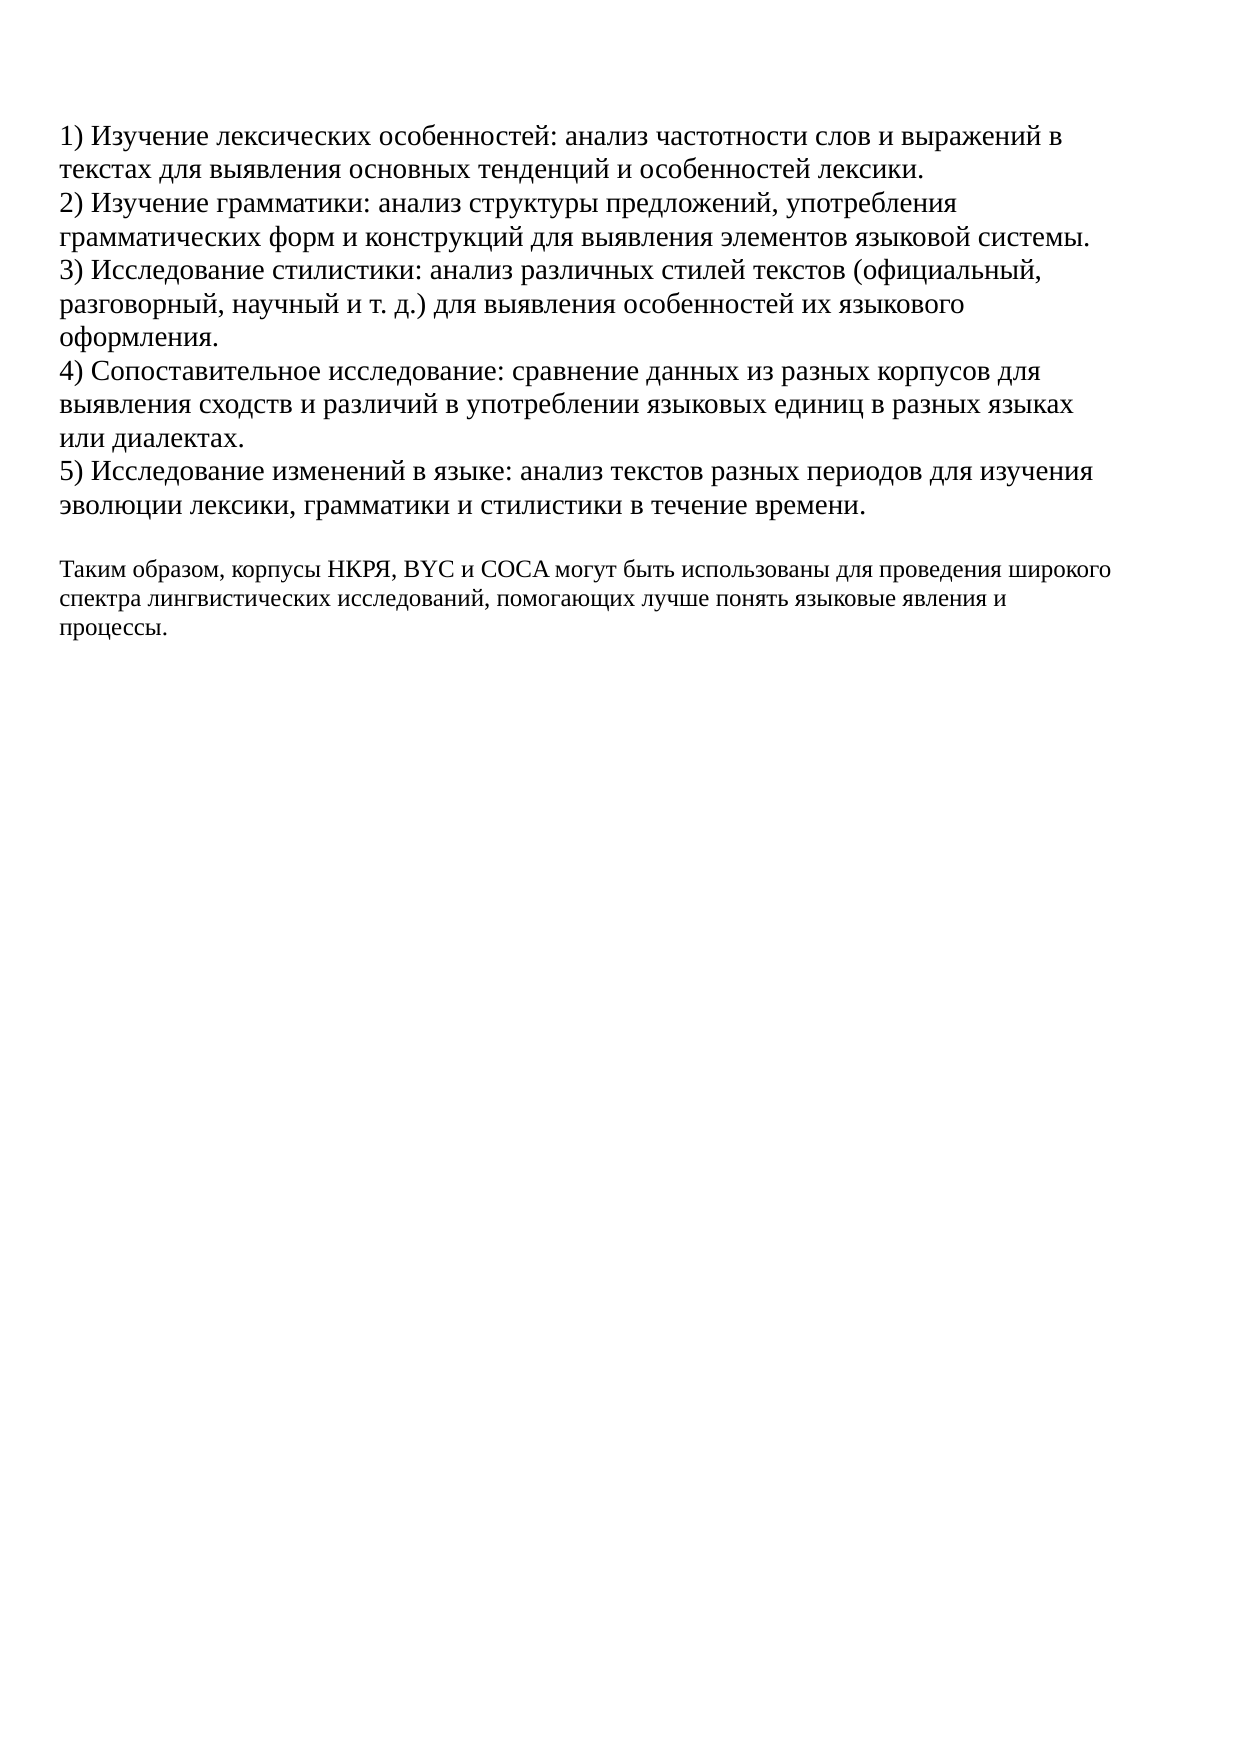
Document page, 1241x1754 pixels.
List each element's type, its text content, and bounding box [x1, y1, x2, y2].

text 2) Изучение грамматики: анализ структуры предложений, употребления грамматических форм и конструкций для выявления элементов языковой системы. [59, 185, 1122, 252]
text 4) Сопоставительное исследование: сравнение данных из разных корпусов для выявления сходств и различий в употреблении языковых единиц в разных языках или диалектах. [59, 353, 1122, 453]
text 3) Исследование стилистики: анализ различных стилей текстов (официальный, разговорный, научный и т. д.) для выявления особенностей их языкового оформления. [59, 252, 1122, 353]
text 5) Исследование изменений в языке: анализ текстов разных периодов для изучения эволюции лексики, грамматики и стилистики в течение времени. [59, 453, 1122, 521]
text Таким образом, корпусы НКРЯ, BYC и COCA могут быть использованы для проведения широкого спектра лингвистических исследований, помогающих лучше понять языковые явления и процессы. [59, 554, 1122, 640]
text 1) Изучение лексических особенностей: анализ частотности слов и выражений в текстах для выявления основных тенденций и особенностей лексики. [59, 118, 1122, 185]
